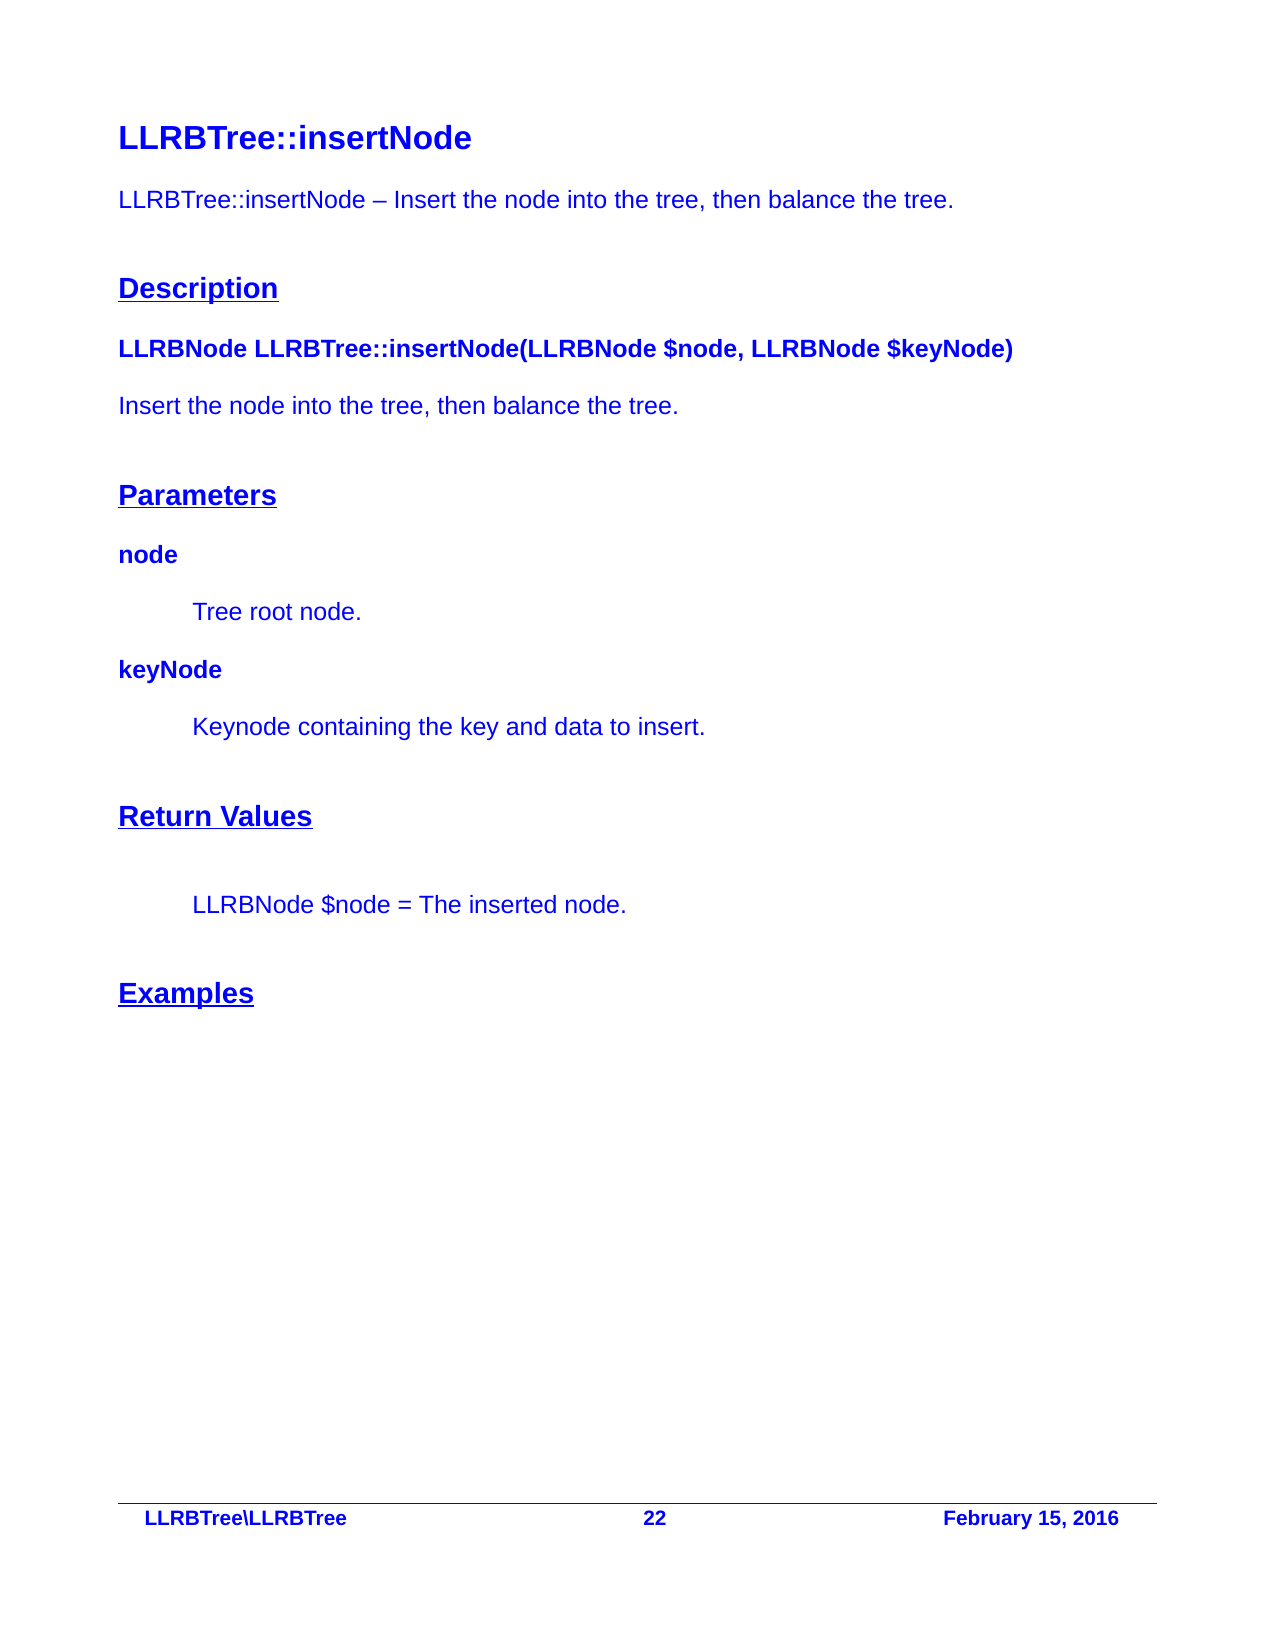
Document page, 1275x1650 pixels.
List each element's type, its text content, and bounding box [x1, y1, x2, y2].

subtitle LLRBTree::insertNode – Insert the node into the tree, then balance the tree. [118, 185, 1157, 214]
title keyNode [118, 655, 1157, 684]
text Tree root node. [192, 597, 1157, 626]
title LLRBTree::insertNode [118, 118, 1157, 157]
title Return Values [118, 799, 1157, 832]
text Keynode containing the key and data to insert. [192, 712, 1157, 741]
text LLRBNode $node = The inserted node. [192, 890, 1157, 918]
title Parameters [118, 478, 1157, 511]
text Description [118, 272, 1157, 305]
subtitle Insert the node into the tree, then balance the tree. [118, 391, 1157, 420]
list LLRBNode LLRBTree::insertNode(LLRBNode $node, LLRBNode $keyNode) [118, 334, 1157, 363]
title Examples [118, 976, 1157, 1009]
title node [118, 540, 1157, 569]
